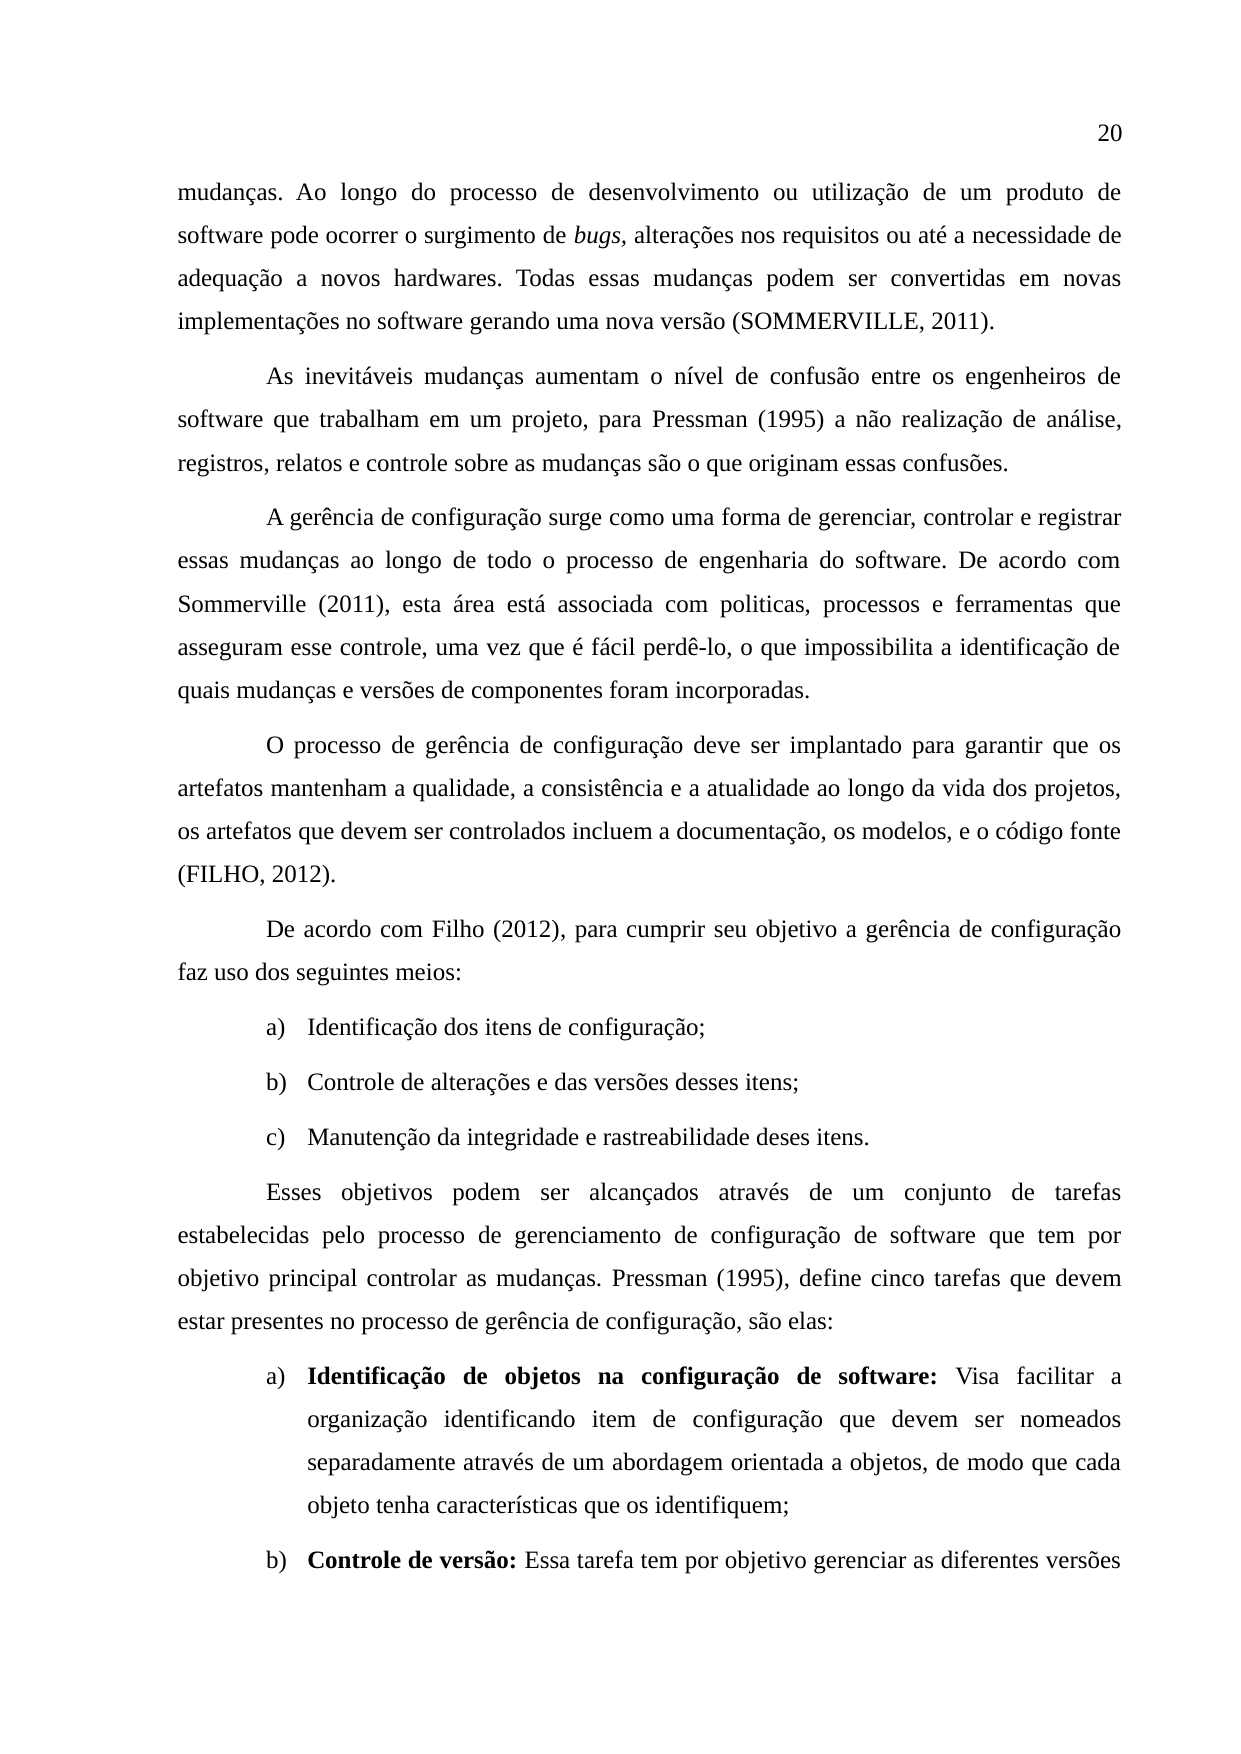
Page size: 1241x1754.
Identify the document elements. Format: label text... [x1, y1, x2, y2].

list Controle de alterações e das versões desses itens; [266, 1067, 1122, 1096]
list Identificação dos itens de configuração; [266, 1012, 1122, 1041]
list Identificação de objetos na configuração de software: Visa facilitar a organização identificando item de configuração que devem ser nomeados separadamente através de um abordagem orientada a objetos, de modo que cada objeto tenha características que os identifiquem; [266, 1361, 1122, 1519]
text As inevitáveis mudanças aumentam o nível de confusão entre os engenheiros de software que trabalham em um projeto, para Pressman (1995) a não realização de análise, registros, relatos e controle sobre as mudanças são o que originam essas confusões. [177, 361, 1122, 476]
list Controle de versão: Essa tarefa tem por objetivo gerenciar as diferentes versões [266, 1545, 1122, 1574]
text De acordo com Filho (2012), para cumprir seu objetivo a gerência de configuração faz uso dos seguintes meios: [177, 914, 1122, 986]
text O processo de gerência de configuração deve ser implantado para garantir que os artefatos mantenham a qualidade, a consistência e a atualidade ao longo da vida dos projetos, os artefatos que devem ser controlados incluem a documentação, os modelos, e o código fonte (FILHO, 2012). [177, 730, 1122, 888]
list Manutenção da integridade e rastreabilidade deses itens. [266, 1122, 1122, 1151]
text mudanças. Ao longo do processo de desenvolvimento ou utilização de um produto de software pode ocorrer o surgimento de bugs, alterações nos requisitos ou até a necessidade de adequação a novos hardwares. Todas essas mudanças podem ser convertidas em novas implementações no software gerando uma nova versão (SOMMERVILLE, 2011). [177, 177, 1122, 335]
text A gerência de configuração surge como uma forma de gerenciar, controlar e registrar essas mudanças ao longo de todo o processo de engenharia do software. De acordo com Sommerville (2011), esta área está associada com politicas, processos e ferramentas que asseguram esse controle, uma vez que é fácil perdê-lo, o que impossibilita a identificação de quais mudanças e versões de componentes foram incorporadas. [177, 502, 1122, 704]
text Esses objetivos podem ser alcançados através de um conjunto de tarefas estabelecidas pelo processo de gerenciamento de configuração de software que tem por objetivo principal controlar as mudanças. Pressman (1995), define cinco tarefas que devem estar presentes no processo de gerência de configuração, são elas: [177, 1177, 1122, 1335]
